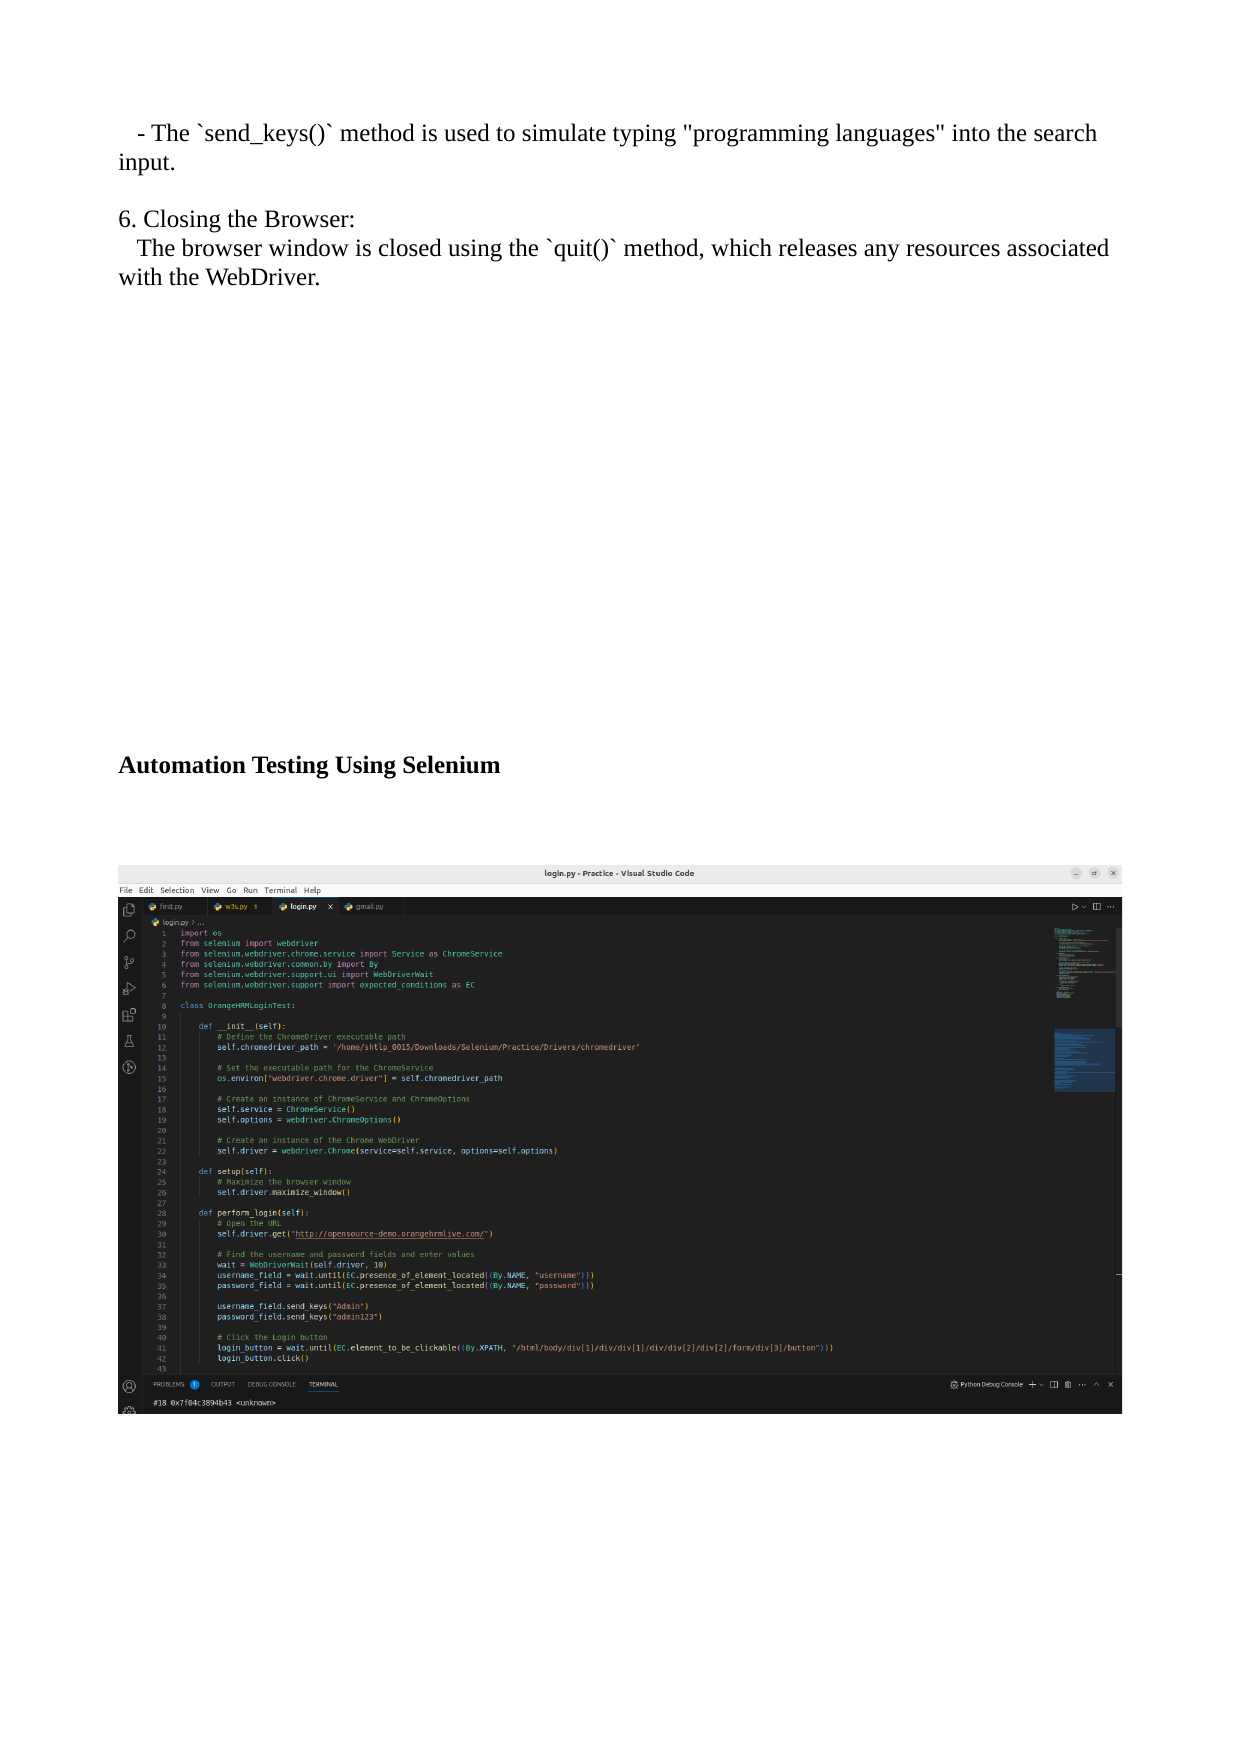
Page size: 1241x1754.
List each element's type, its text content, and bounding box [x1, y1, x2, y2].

text 6. Closing the Browser: [118, 204, 1122, 233]
text Automation Testing Using Selenium [118, 751, 1122, 779]
picture [118, 865, 1123, 1414]
text The browser window is closed using the `quit()` method, which releases any resources associated with the WebDriver. [118, 233, 1122, 291]
text - The `send_keys()` method is used to simulate typing "programming languages" into the search input. [118, 118, 1122, 176]
